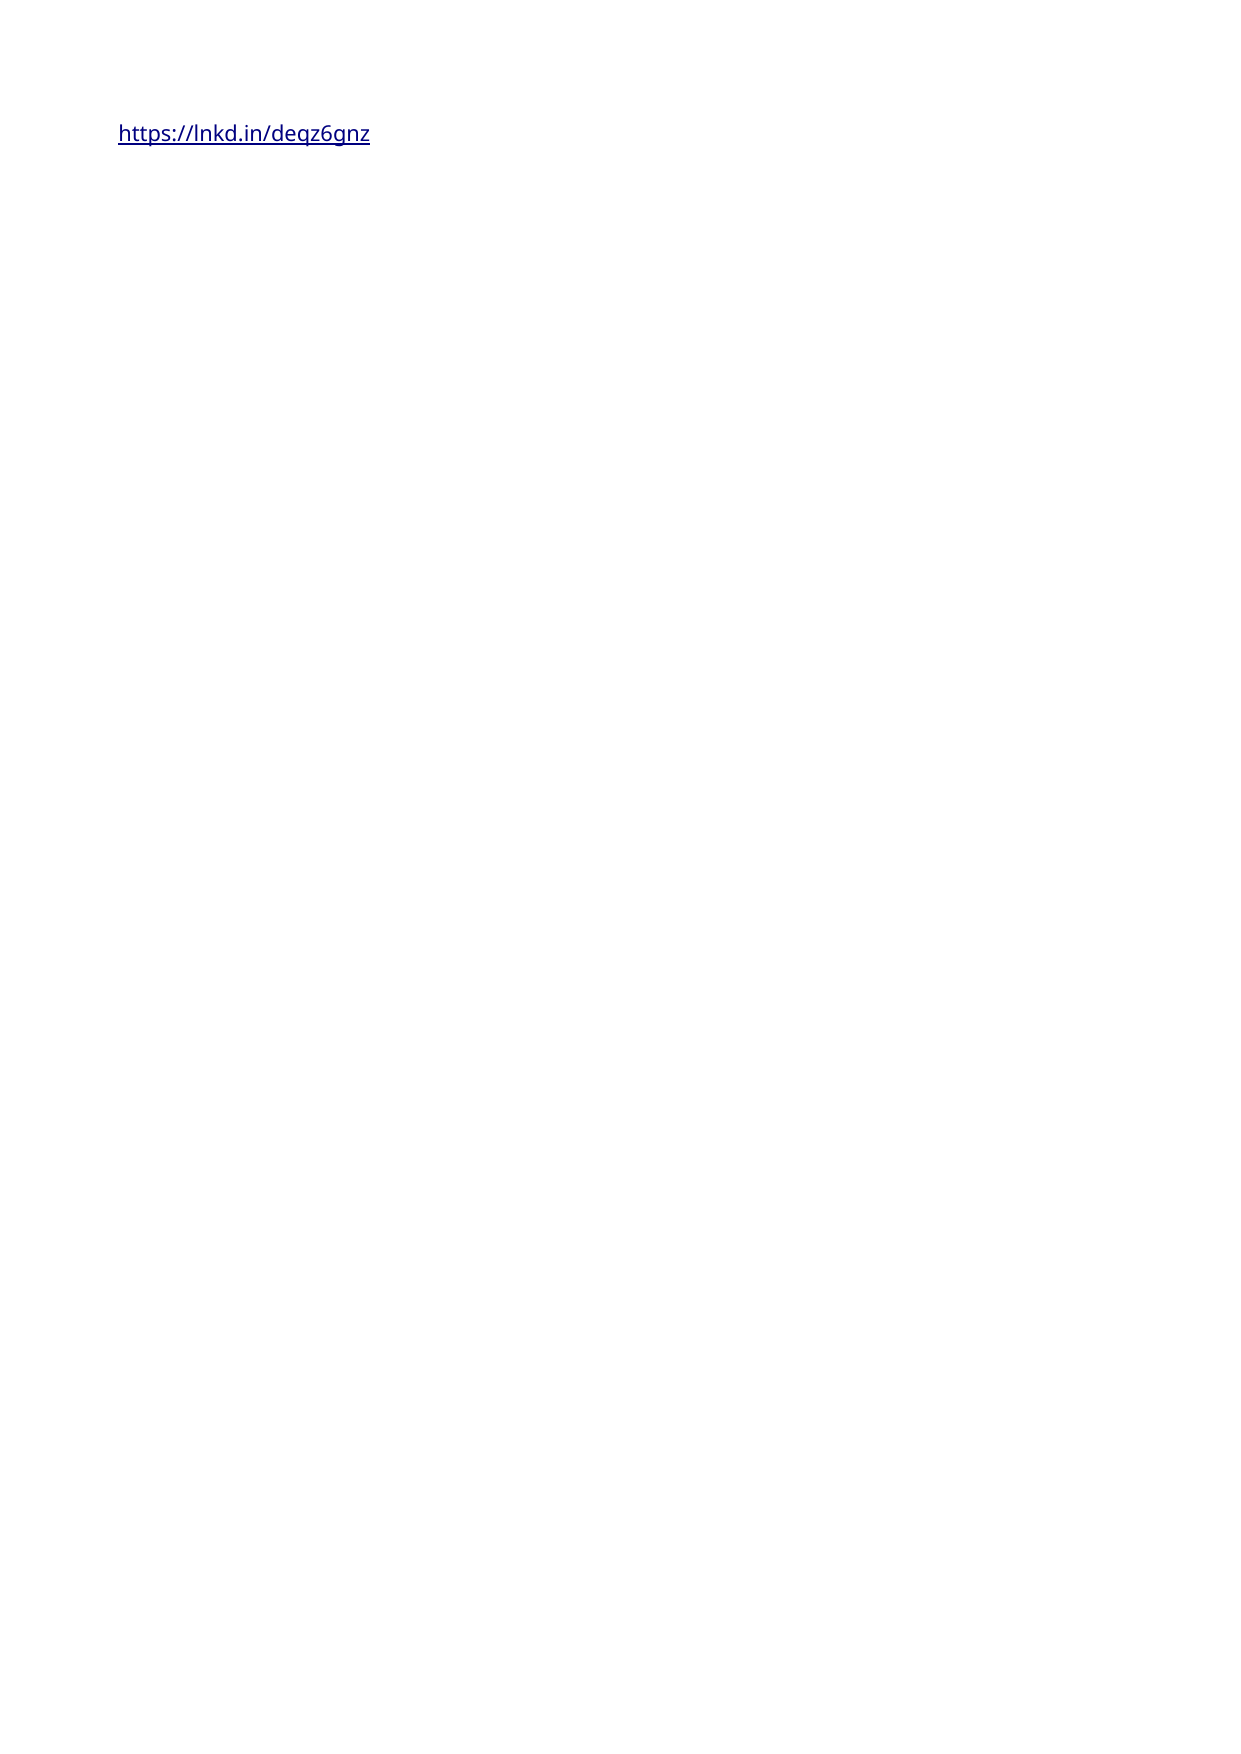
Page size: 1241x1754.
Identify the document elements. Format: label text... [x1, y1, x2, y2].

text 𝟴-𝘄𝗲𝗲𝗸 𝗽𝗹𝗮𝗻 𝘁𝗼 𝗵𝗲𝗹𝗽 𝘆𝗼𝘂 𝗽𝗿𝗲𝗽𝗮𝗿𝗲 𝗳𝗼𝗿 𝘀𝘆𝘀𝘁𝗲𝗺 𝗱𝗲𝘀𝗶𝗴𝗻 𝗶𝗻𝘁𝗲𝗿𝘃𝗶𝗲𝘄𝘀. Week 1️⃣ - 𝗧𝗼𝗽𝗶𝗰𝘀: Scalability, API Gateway, Load Balancing, Caching, CAP/PACELC theorems, Bloom Filters. Study the basics of scalability and load balancing, including horizontal and vertical scaling, load balancing algorithms, and caching strategies. Week 2️⃣ - 𝗧𝗼𝗽𝗶𝗰𝘀: Databases, Data Modeling, Partitioning, Sharding, Replication Study different types of databases, including SQL and NoSQL, and their use cases. Learn about data indexing, sharding, and replication strategies. Week 3️⃣ - 𝗧𝗼𝗽𝗶𝗰𝘀: Networking, REST, gRPC, GraphQL, DNS, Proxies, Websockets, Long Poll. Study the basics of computer networking and RESTful architecture, including the HTTP protocol, DNS, Proxies, and Websockets. Week 4️⃣ - 𝗧𝗼𝗽𝗶𝗰𝘀: Distributed Systems, Consistency Models, Quorum, Leader/Follower, Merkle Tree, Consistent Hashing. Study the basics of distributed systems, consistency models, and how to ensure fault tolerance in distributed systems. Week 5️⃣ - 𝗧𝗼𝗽𝗶𝗰𝘀: APIs, Architectural Design Patterns, and Microservices. Study common design patterns like Publisher-Subscriber, Sharding pattern, Circuit Breaker, and Static Content Hosting. Understand the pros and cons of microservices. Week 6️⃣ - 𝗧𝗼𝗽𝗶𝗰𝘀: System Design Practice and Interview Preparation. Practice solving system design problems, both individually and in groups. Prepare for system design interview questions and scenarios. Prepare for designing social media, Facebook Newsfeed, Instagram, Twitter Search, YouTube, Quora, and Stack Overflow. Week 7️⃣ - 𝗧𝗼𝗽𝗶𝗰𝘀: More System Design Practice and Interview Preparation Practice solving system design problems: Designing Dropbox, Typeahead Suggestion, API Rate limiting. Messenger. Week 8️⃣ - 𝗧𝗼𝗽𝗶𝗰𝘀: More System Design Practice and Interview Preparation Practice solving system design problems: Designing Web crawler, Yelp or proximity server, Uber, Ticketmaster. To prepare for system design, I highly recommend 'Grokking' courses: https://lnkd.in/dyCRtiec and https://lnkd.in/g4Wii9r7 System Design Interview Survival Guide (2023): https://lnkd.in/deqz6gnz [118, 118, 1122, 177]
